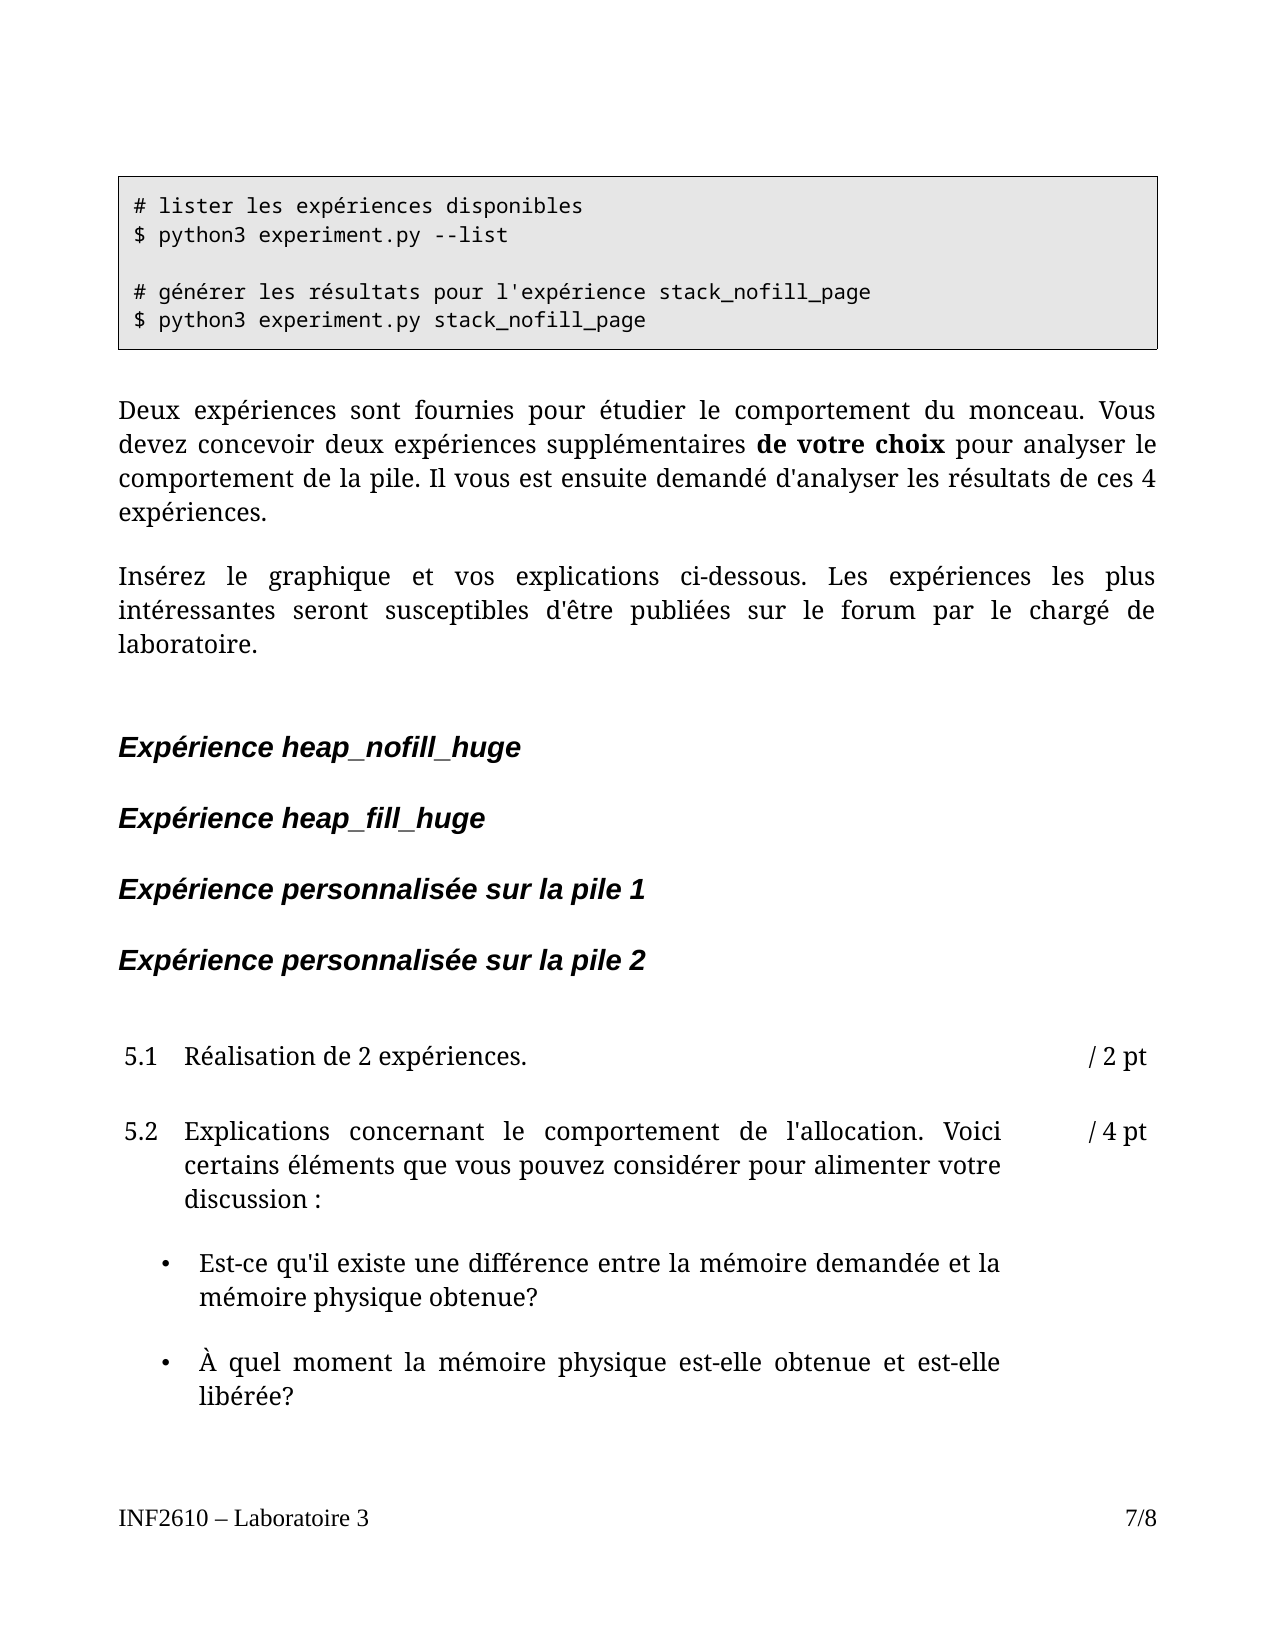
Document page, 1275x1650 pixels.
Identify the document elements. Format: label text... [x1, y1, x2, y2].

text $ python3 experiment.py --list [119, 205, 1157, 233]
text Deux expériences sont fournies pour étudier le comportement du monceau. Vous devez concevoir deux expériences supplémentaires de votre choix pour analyser le comportement de la pile. Il vous est ensuite demandé d'analyser les résultats de ces 4 expériences. [118, 392, 1157, 529]
subtitle Expérience heap_fill_huge [118, 801, 1157, 834]
table_cell Explications concernant le comportement de l'allocation. Voici certains éléments que vous pouvez considérer pour alimenter votre discussion : Est-ce qu'il existe une différence entre la mémoire demandée et la mémoire physique obtenue? À quel moment la mémoire physique est-elle obtenue et est-elle libérée? Est-ce que le surcoût de l'allocation est visible (temps et/ou taille)? Quel est le lien entre les résultats obtenus et la taille des pages? [118, 1093, 1007, 1433]
subtitle Expérience personnalisée sur la pile 1 [118, 872, 1157, 905]
text $ python3 experiment.py stack_nofill_page [119, 290, 1157, 349]
table_cell [1008, 1093, 1077, 1433]
table_header Réalisation de 2 expériences. [118, 1018, 1007, 1093]
table_cell / 4 pt [1077, 1093, 1157, 1433]
table_header / 2 pt [1077, 1018, 1157, 1093]
text # lister les expériences disponibles [119, 177, 1157, 205]
text Insérez le graphique et vos explications ci-dessous. Les expériences les plus intéressantes seront susceptibles d'être publiées sur le forum par le chargé de laboratoire. [118, 559, 1157, 661]
subtitle Expérience personnalisée sur la pile 2 [118, 943, 1157, 976]
text # générer les résultats pour l'expérience stack_nofill_page [119, 262, 1157, 290]
subtitle Expérience heap_nofill_huge [118, 730, 1157, 763]
table_header [1008, 1018, 1077, 1093]
